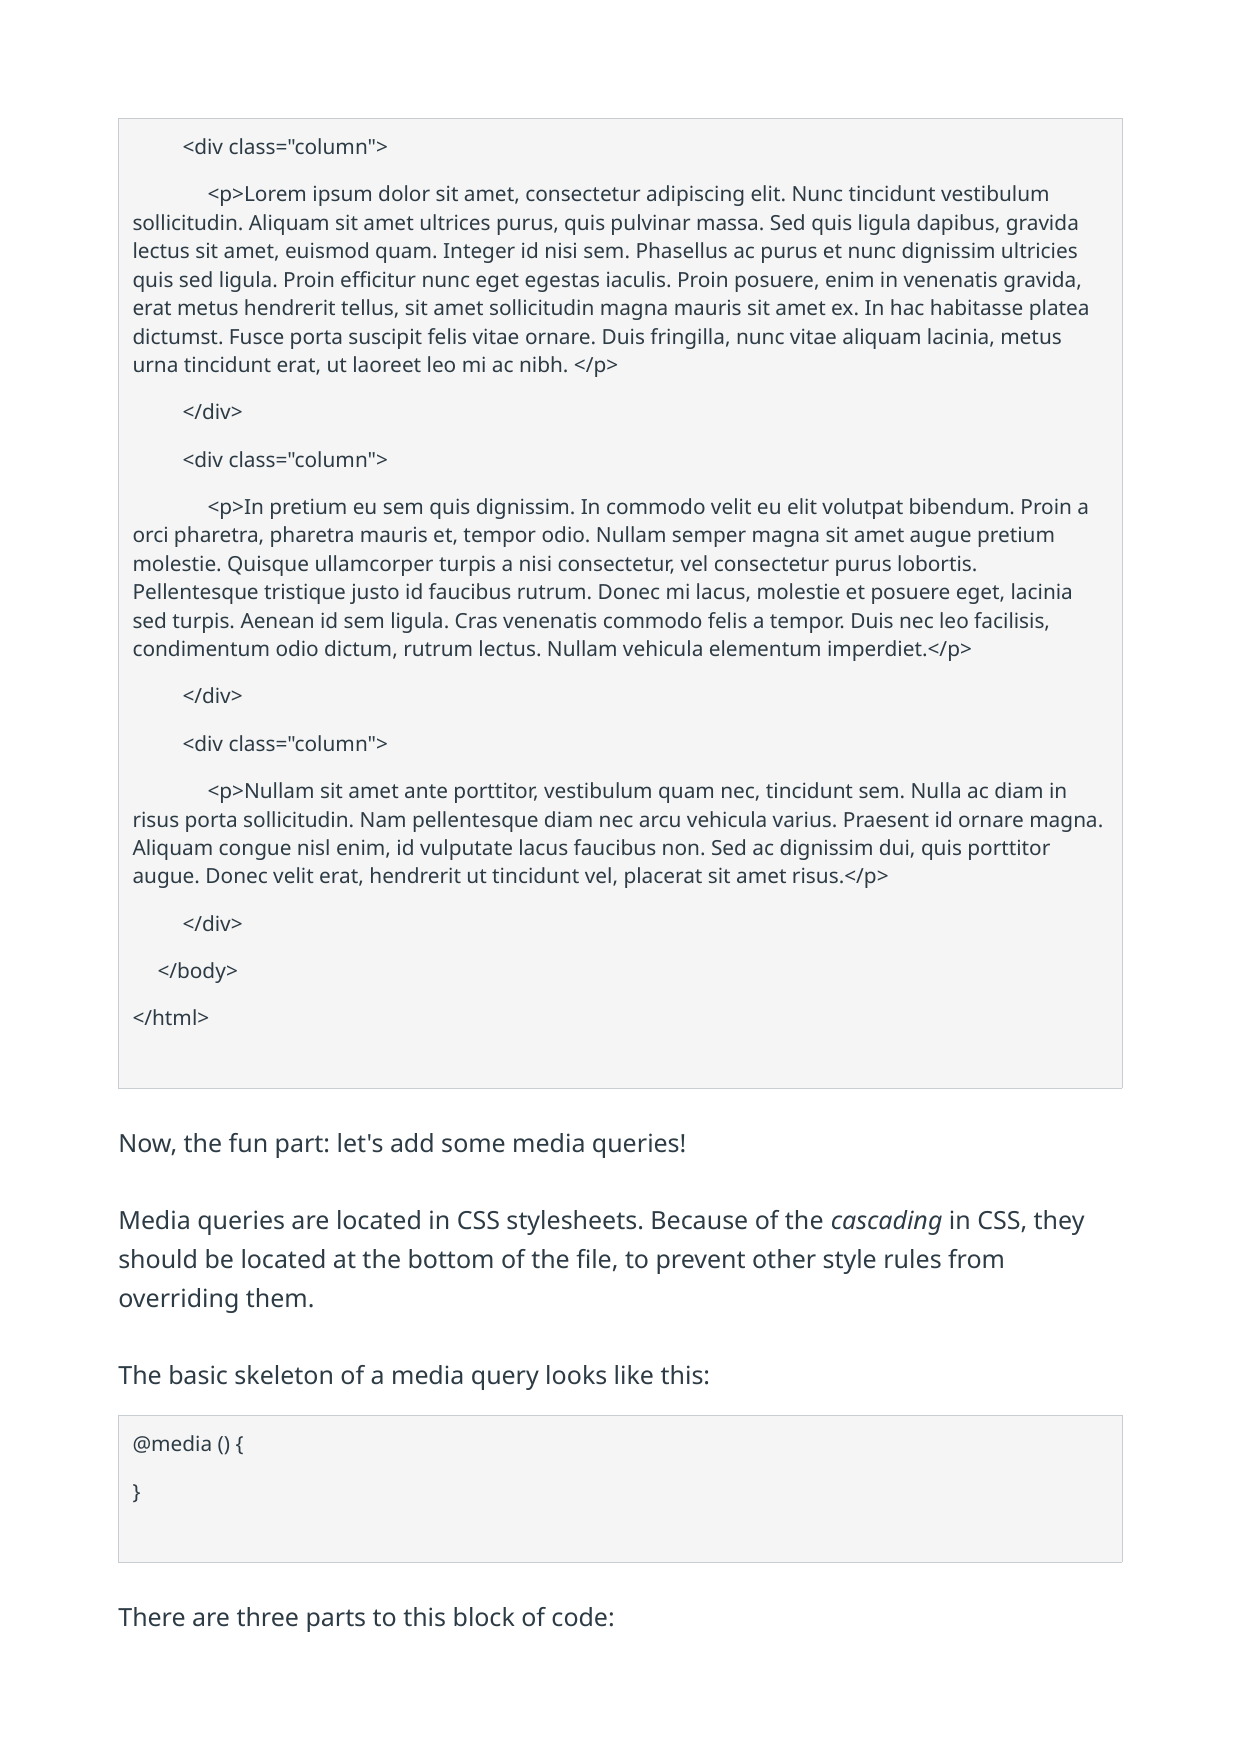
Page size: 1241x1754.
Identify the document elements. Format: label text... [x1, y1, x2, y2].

text <p>Lorem ipsum dolor sit amet, consectetur adipiscing elit. Nunc tincidunt vestibulum sollicitudin. Aliquam sit amet ultrices purus, quis pulvinar massa. Sed quis ligula dapibus, gravida lectus sit amet, euismod quam. Integer id nisi sem. Phasellus ac purus et nunc dignissim ultricies quis sed ligula. Proin efficitur nunc eget egestas iaculis. Proin posuere, enim in venenatis gravida, erat metus hendrerit tellus, sit amet sollicitudin magna mauris sit amet ex. In hac habitasse platea dictumst. Fusce porta suscipit felis vitae ornare. Duis fringilla, nunc vitae aliquam lacinia, metus urna tincidunt erat, ut laoreet leo mi ac nibh. </p> [119, 165, 1122, 379]
text <div class="column"> [119, 715, 1122, 757]
text </div> [119, 894, 1122, 937]
text </div> [119, 383, 1122, 426]
text <p>In pretium eu sem quis dignissim. In commodo velit eu elit volutpat bibendum. Proin a orci pharetra, pharetra mauris et, tempor odio. Nullam semper magna sit amet augue pretium molestie. Quisque ullamcorper turpis a nisi consectetur, vel consectetur purus lobortis. Pellentesque tristique justo id faucibus rutrum. Donec mi lacus, molestie et posuere eget, lacinia sed turpis. Aenean id sem ligula. Cras venenatis commodo felis a tempor. Duis nec leo facilisis, condimentum odio dictum, rutrum lectus. Nullam vehicula elementum imperdiet.</p> [119, 478, 1122, 663]
text } [119, 1463, 1122, 1505]
text @media () { [119, 1416, 1122, 1458]
text </html> [119, 989, 1122, 1032]
text <p>Nullam sit amet ante porttitor, vestibulum quam nec, tincidunt sem. Nulla ac diam in risus porta sollicitudin. Nam pellentesque diam nec arcu vehicula varius. Praesent id ornare magna. Aliquam congue nisl enim, id vulputate lacus faucibus non. Sed ac dignissim dui, quis porttitor augue. Donec velit erat, hendrerit ut tincidunt vel, placerat sit amet risus.</p> [119, 762, 1122, 890]
text </body> [119, 942, 1122, 984]
text <div class="column"> [119, 431, 1122, 473]
text There are three parts to this block of code: [118, 1599, 1122, 1633]
text Media queries are located in CSS stylesheets. Because of the cascading in CSS, they should be located at the bottom of the file, to prevent other style rules from overriding them. [118, 1202, 1122, 1315]
text <div class="column"> [119, 119, 1122, 161]
text </div> [119, 667, 1122, 710]
text Now, the fun part: let's add some media queries! [118, 1126, 1122, 1160]
text The basic skeleton of a media query looks like this: [118, 1357, 1122, 1392]
